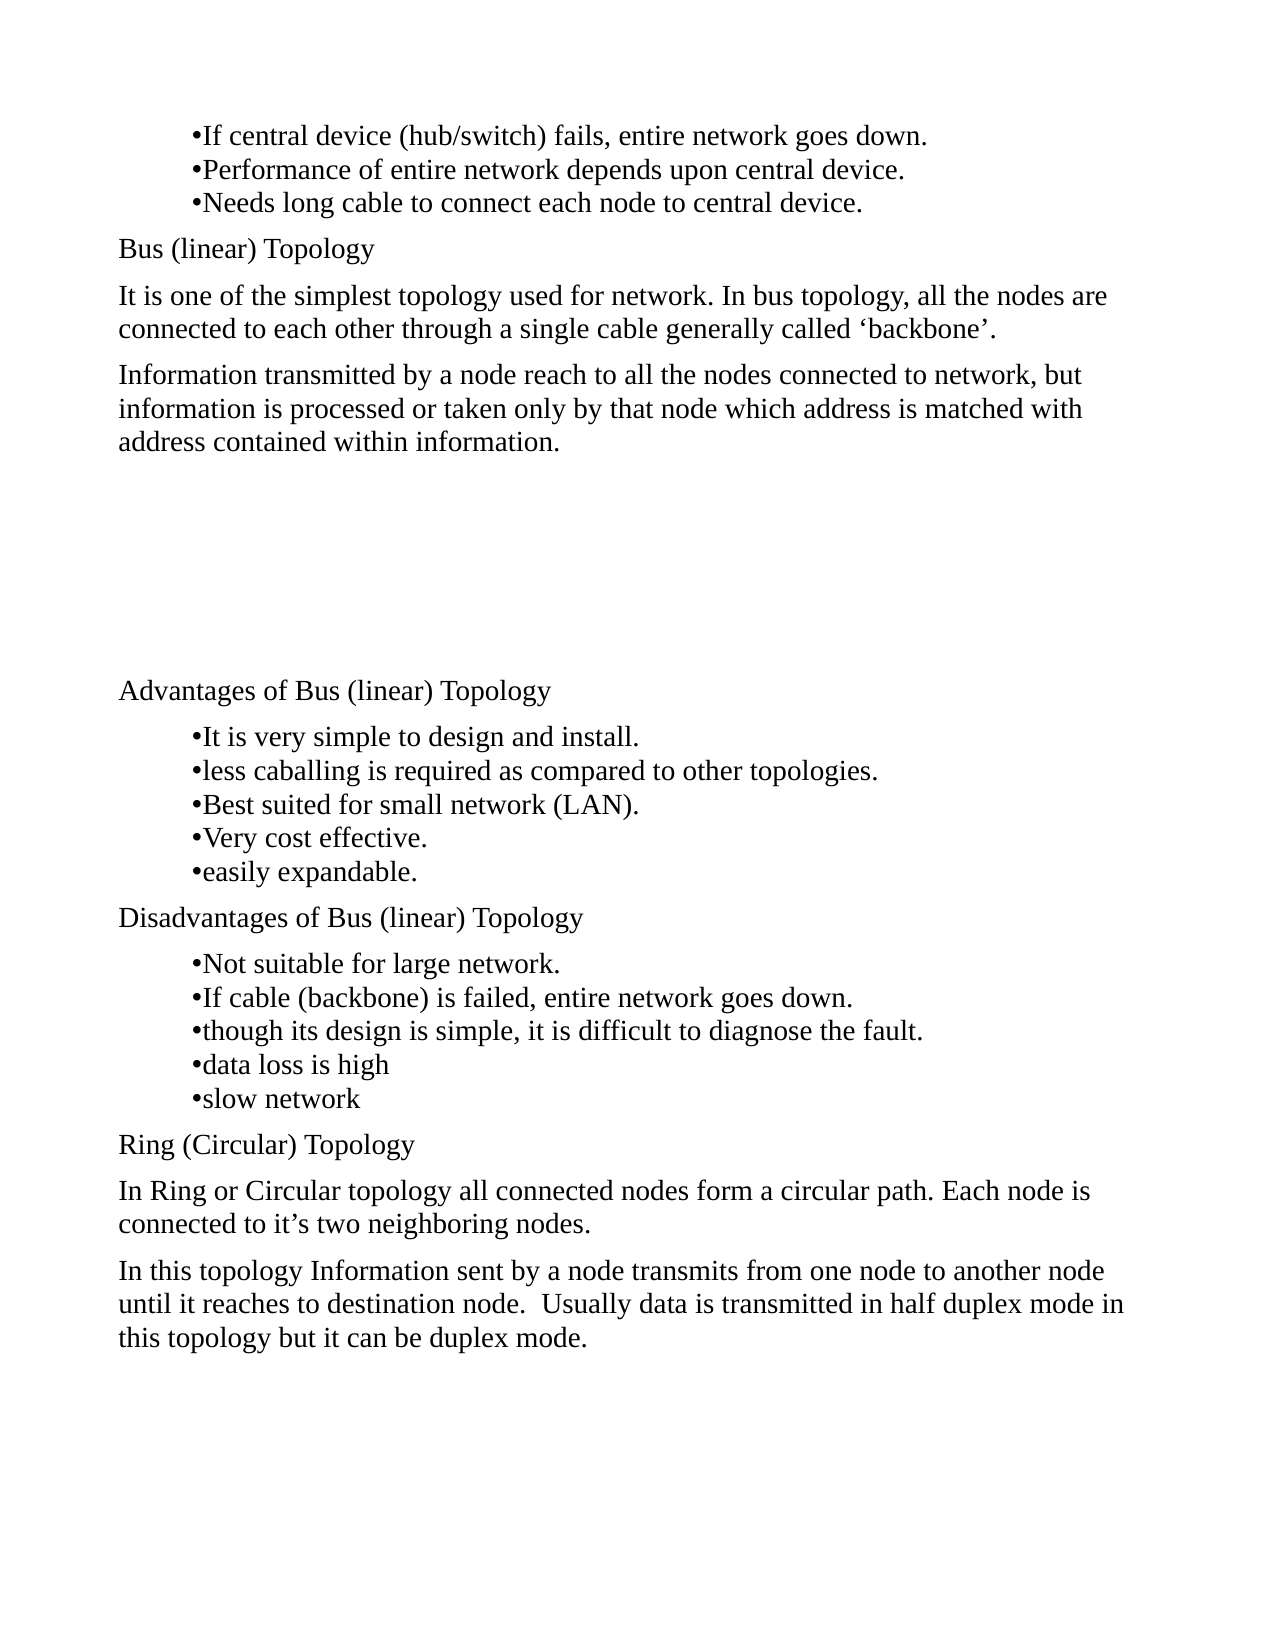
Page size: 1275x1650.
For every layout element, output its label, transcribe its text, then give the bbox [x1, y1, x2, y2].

text Bus (linear) Topology [118, 232, 1157, 265]
text Disadvantages of Bus (linear) Topology [118, 900, 1157, 934]
list easily expandable. [118, 854, 1157, 888]
text Advantages of Bus (linear) Topology [118, 673, 1157, 707]
text Ring (Circular) Topology [118, 1127, 1157, 1161]
list slow network [118, 1081, 1157, 1114]
list Best suited for small network (LAN). [118, 787, 1157, 820]
list Needs long cable to connect each node to central device. [118, 185, 1157, 219]
list data loss is high [118, 1047, 1157, 1081]
list It is very simple to design and install. [118, 719, 1157, 753]
list though its design is simple, it is difficult to diagnose the fault. [118, 1013, 1157, 1047]
text In this topology Information sent by a node transmits from one node to another node until it reaches to destination node. Usually data is transmitted in half duplex mode in this topology but it can be duplex mode. [118, 1253, 1157, 1353]
list If cable (backbone) is failed, entire network goes down. [118, 980, 1157, 1013]
text It is one of the simplest topology used for network. In bus topology, all the nodes are connected to each other through a single cable generally called ‘backbone’. [118, 278, 1157, 345]
text In Ring or Circular topology all connected nodes form a circular path. Each node is connected to it’s two neighboring nodes. [118, 1173, 1157, 1240]
list Performance of entire network depends upon central device. [118, 152, 1157, 185]
list Very cost effective. [118, 820, 1157, 854]
list less caballing is required as compared to other topologies. [118, 753, 1157, 787]
text Information transmitted by a node reach to all the nodes connected to network, but information is processed or taken only by that node which address is matched with address contained within information. [118, 357, 1157, 458]
list Not suitable for large network. [118, 946, 1157, 980]
list If central device (hub/switch) fails, entire network goes down. [118, 118, 1157, 152]
